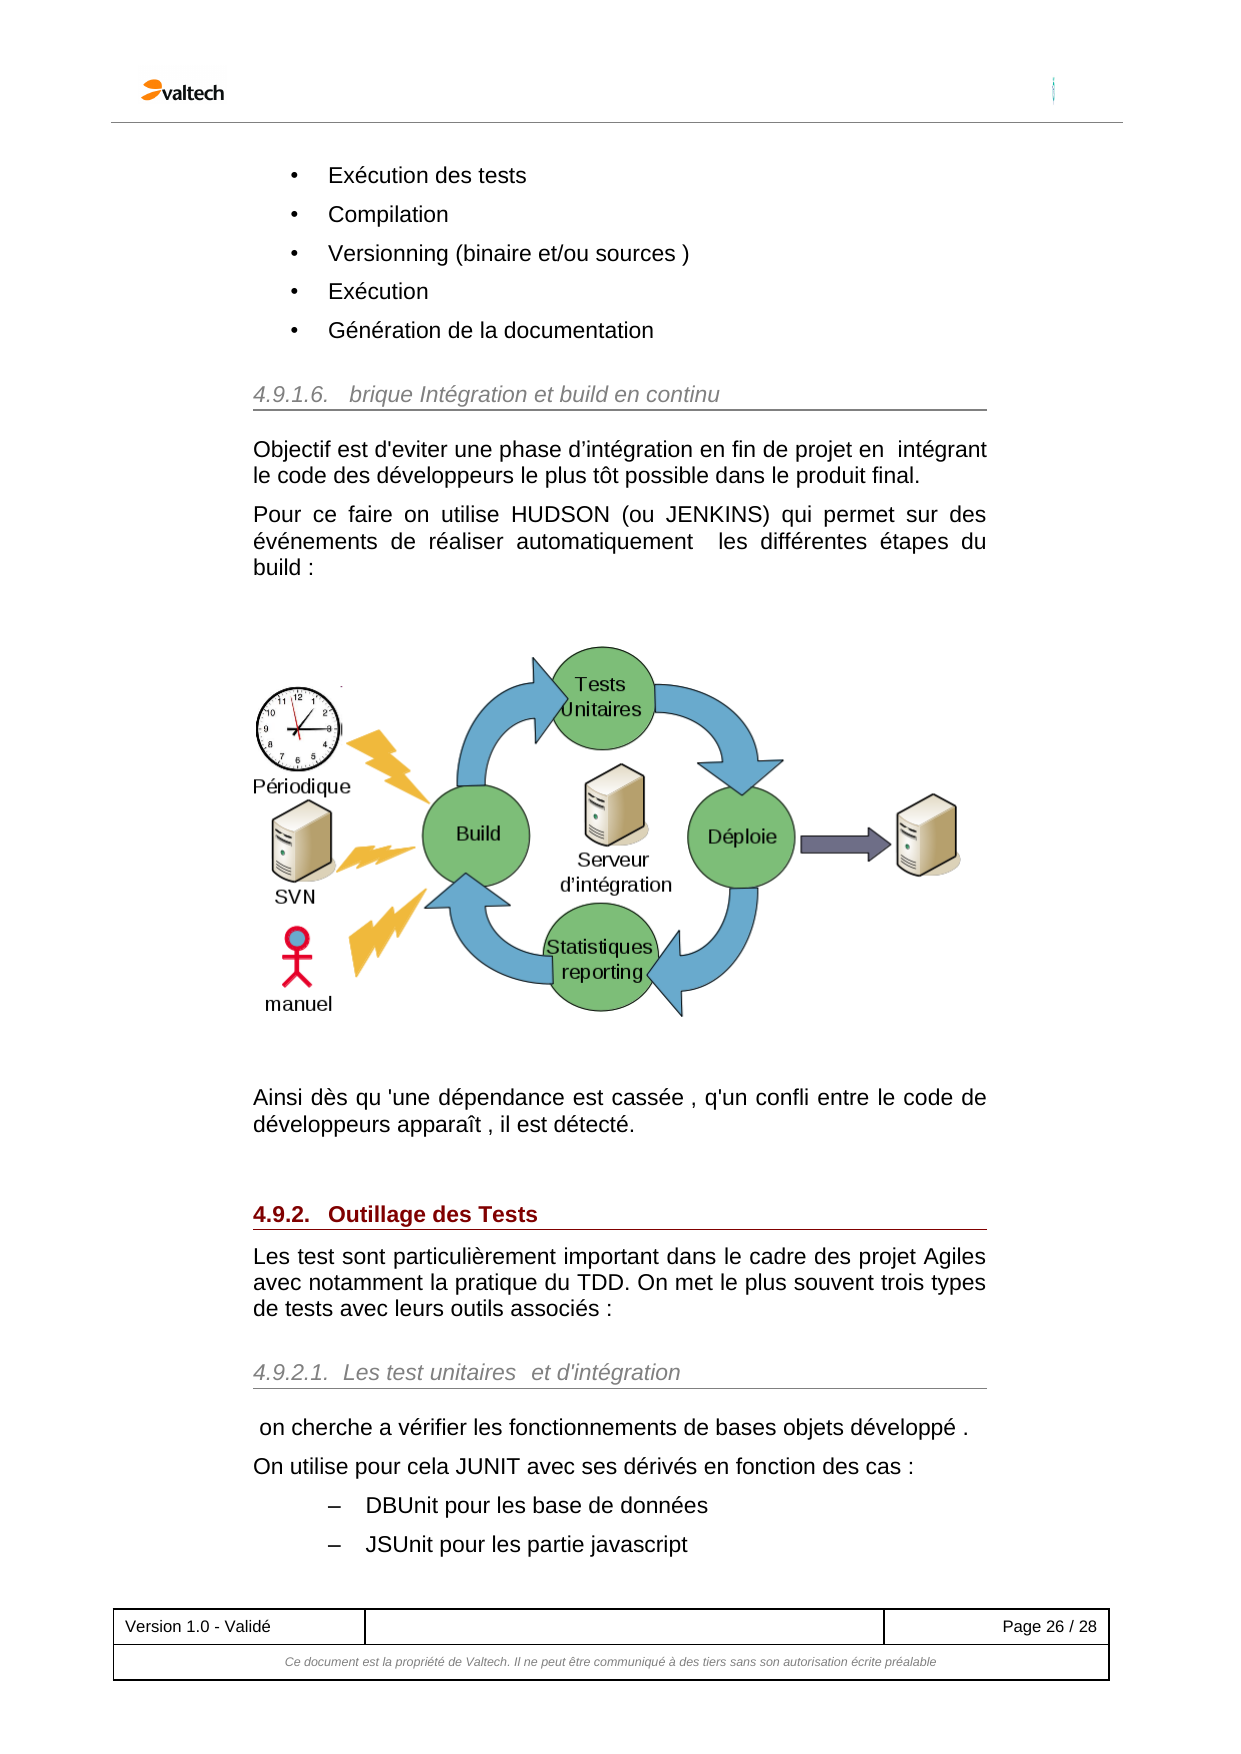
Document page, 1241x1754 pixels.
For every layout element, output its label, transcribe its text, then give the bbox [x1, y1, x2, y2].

list Versionning (binaire et/ou sources ) [290, 239, 987, 266]
text Objectif est d'eviter une phase d’intégration en fin de projet en intégrant le code des développeurs le plus tôt possible dans le produit final. [253, 436, 987, 489]
text Les test sont particulièrement important dans le cadre des projet Agiles avec notamment la pratique du TDD. On met le plus souvent trois types de tests avec leurs outils associés : [253, 1243, 987, 1322]
subtitle Outillage des Tests [253, 1201, 987, 1229]
list Génération de la documentation [290, 317, 987, 343]
text On utilise pour cela JUNIT avec ses dérivés en fonction des cas : [253, 1453, 987, 1479]
list Exécution des tests [290, 162, 987, 188]
text Ainsi dès qu 'une dépendance est cassée , q'un confli entre le code de développeurs apparaît , il est détecté. [253, 1084, 987, 1137]
text Pour ce faire on utilise HUDSON (ou JENKINS) qui permet sur des événements de réaliser automatiquement les différentes étapes du build : [253, 501, 987, 580]
picture [252, 619, 988, 1046]
text on cherche a vérifier les fonctionnements de bases objets développé . [253, 1414, 987, 1441]
list DBUnit pour les base de données [328, 1492, 987, 1518]
list Compilation [290, 201, 987, 227]
subtitle brique Intégration et build en continu [253, 381, 987, 409]
picture [138, 65, 227, 104]
subtitle Les test unitaires et d'intégration [253, 1359, 987, 1388]
list JSUnit pour les partie javascript [328, 1531, 987, 1557]
list Exécution [290, 278, 987, 305]
